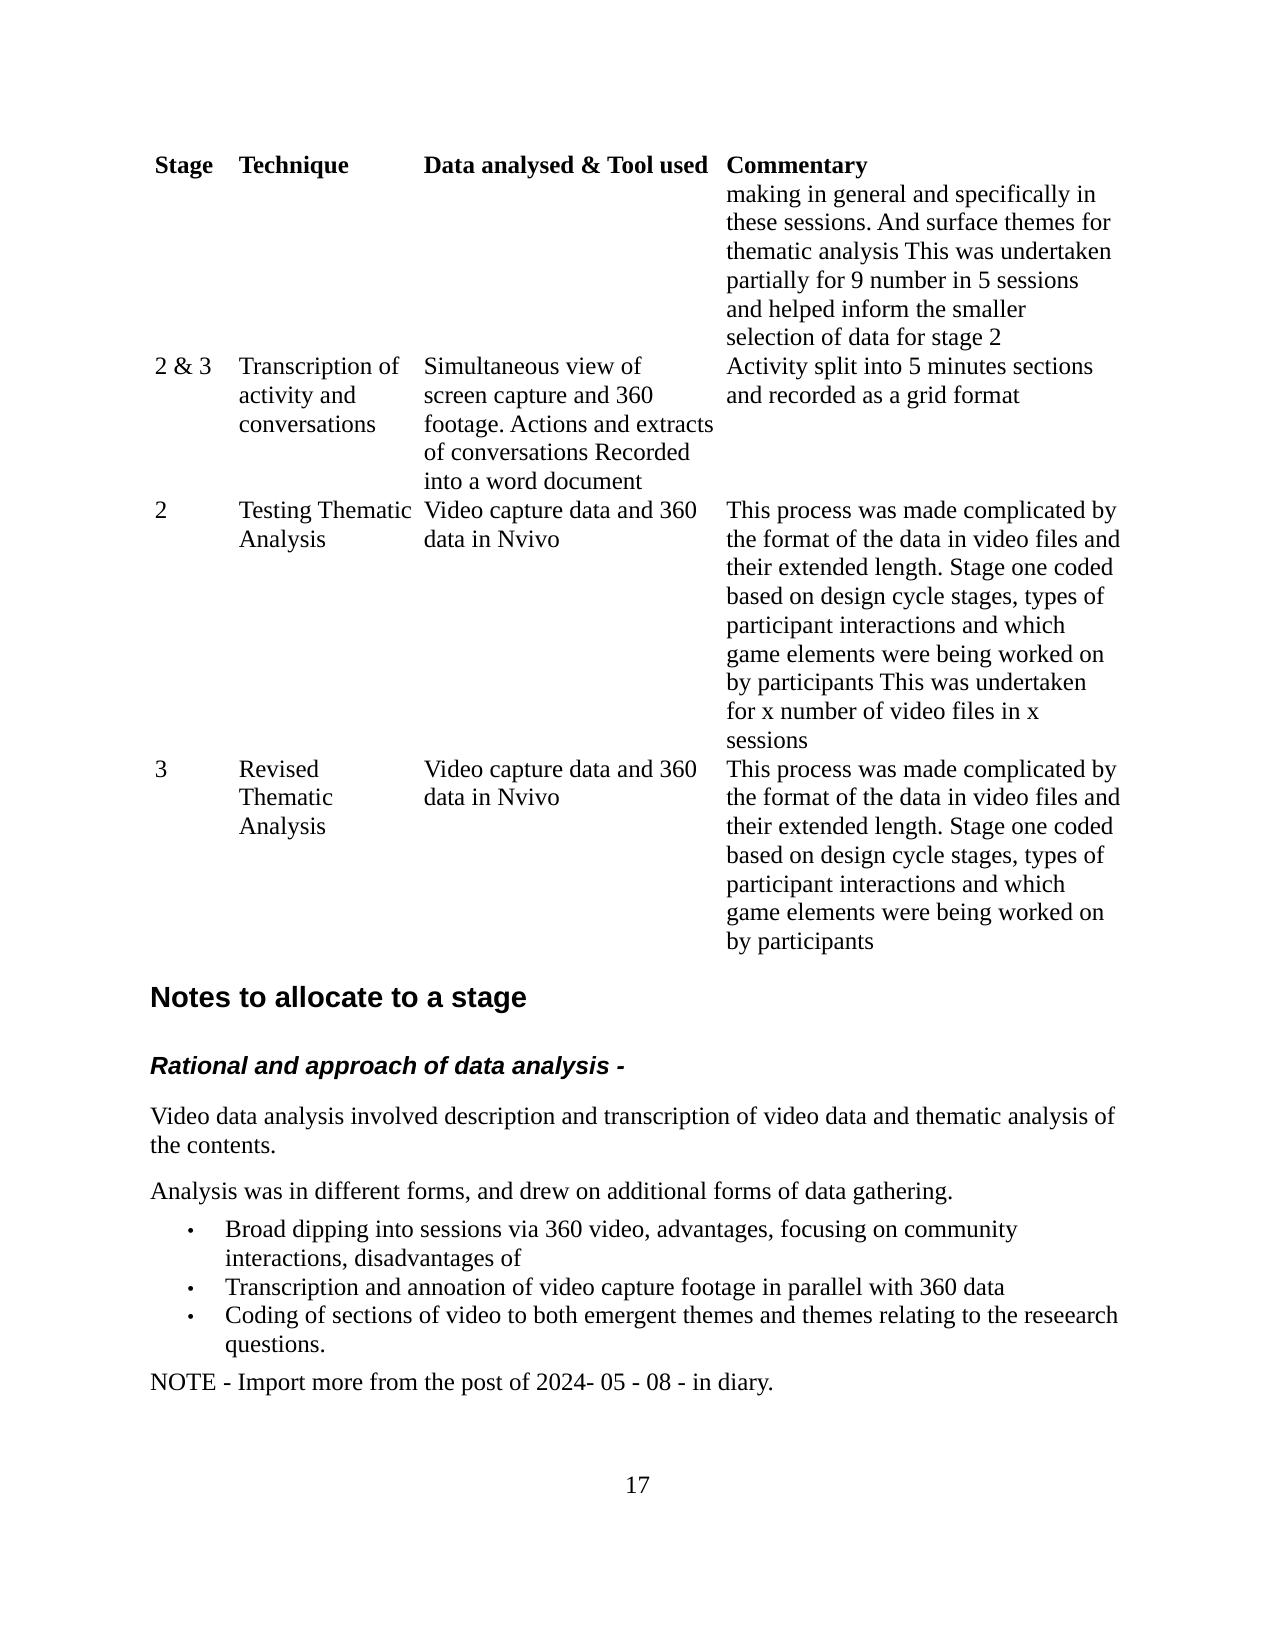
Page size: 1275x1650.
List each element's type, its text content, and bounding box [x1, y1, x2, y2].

text Video data analysis involved description and transcription of video data and thematic analysis of the contents. [150, 1101, 1125, 1158]
table_cell Video capture data and 360 data in Nvivo [419, 754, 721, 955]
table_cell making in general and specifically in these sessions. And surface themes for thematic analysis This was undertaken partially for 9 number in 5 sessions and helped inform the smaller selection of data for stage 2 [721, 179, 1125, 351]
table_cell Simultaneous view of screen capture and 360 footage. Actions and extracts of conversations Recorded into a word document [419, 351, 721, 495]
list Transcription and annoation of video capture footage in parallel with 360 data [187, 1272, 1125, 1300]
table_cell 2 & 3 [150, 351, 234, 495]
table_cell Video capture data and 360 data in Nvivo [419, 495, 721, 754]
table_cell 3 [150, 754, 234, 955]
table_cell Revised Thematic Analysis [234, 754, 419, 955]
table_header Data analysed & Tool used [419, 150, 721, 179]
table_cell This process was made complicated by the format of the data in video files and their extended length. Stage one coded based on design cycle stages, types of participant interactions and which game elements were being worked on by participants This was undertaken for x number of video files in x sessions [721, 495, 1125, 754]
list Broad dipping into sessions via 360 video, advantages, focusing on community interactions, disadvantages of [187, 1214, 1125, 1272]
text Analysis was in different forms, and drew on additional forms of data gathering. [150, 1176, 1125, 1205]
subtitle Notes to allocate to a stage [150, 980, 1125, 1013]
table_cell [419, 179, 721, 351]
table_cell Activity split into 5 minutes sections and recorded as a grid format [721, 351, 1125, 495]
text NOTE - Import more from the post of 2024- 05 - 08 - in diary. [150, 1367, 1125, 1396]
table_header Technique [234, 150, 419, 179]
table_cell [150, 179, 234, 351]
list Coding of sections of video to both emergent themes and themes relating to the reseearch questions. [187, 1300, 1125, 1358]
table_cell 2 [150, 495, 234, 754]
table_cell Transcription of activity and conversations [234, 351, 419, 495]
table_cell Testing Thematic Analysis [234, 495, 419, 754]
table_cell [234, 179, 419, 351]
subtitle Rational and approach of data analysis - [150, 1051, 1125, 1079]
table_header Stage [150, 150, 234, 179]
table_cell This process was made complicated by the format of the data in video files and their extended length. Stage one coded based on design cycle stages, types of participant interactions and which game elements were being worked on by participants [721, 754, 1125, 955]
table_header Commentary [721, 150, 1125, 179]
